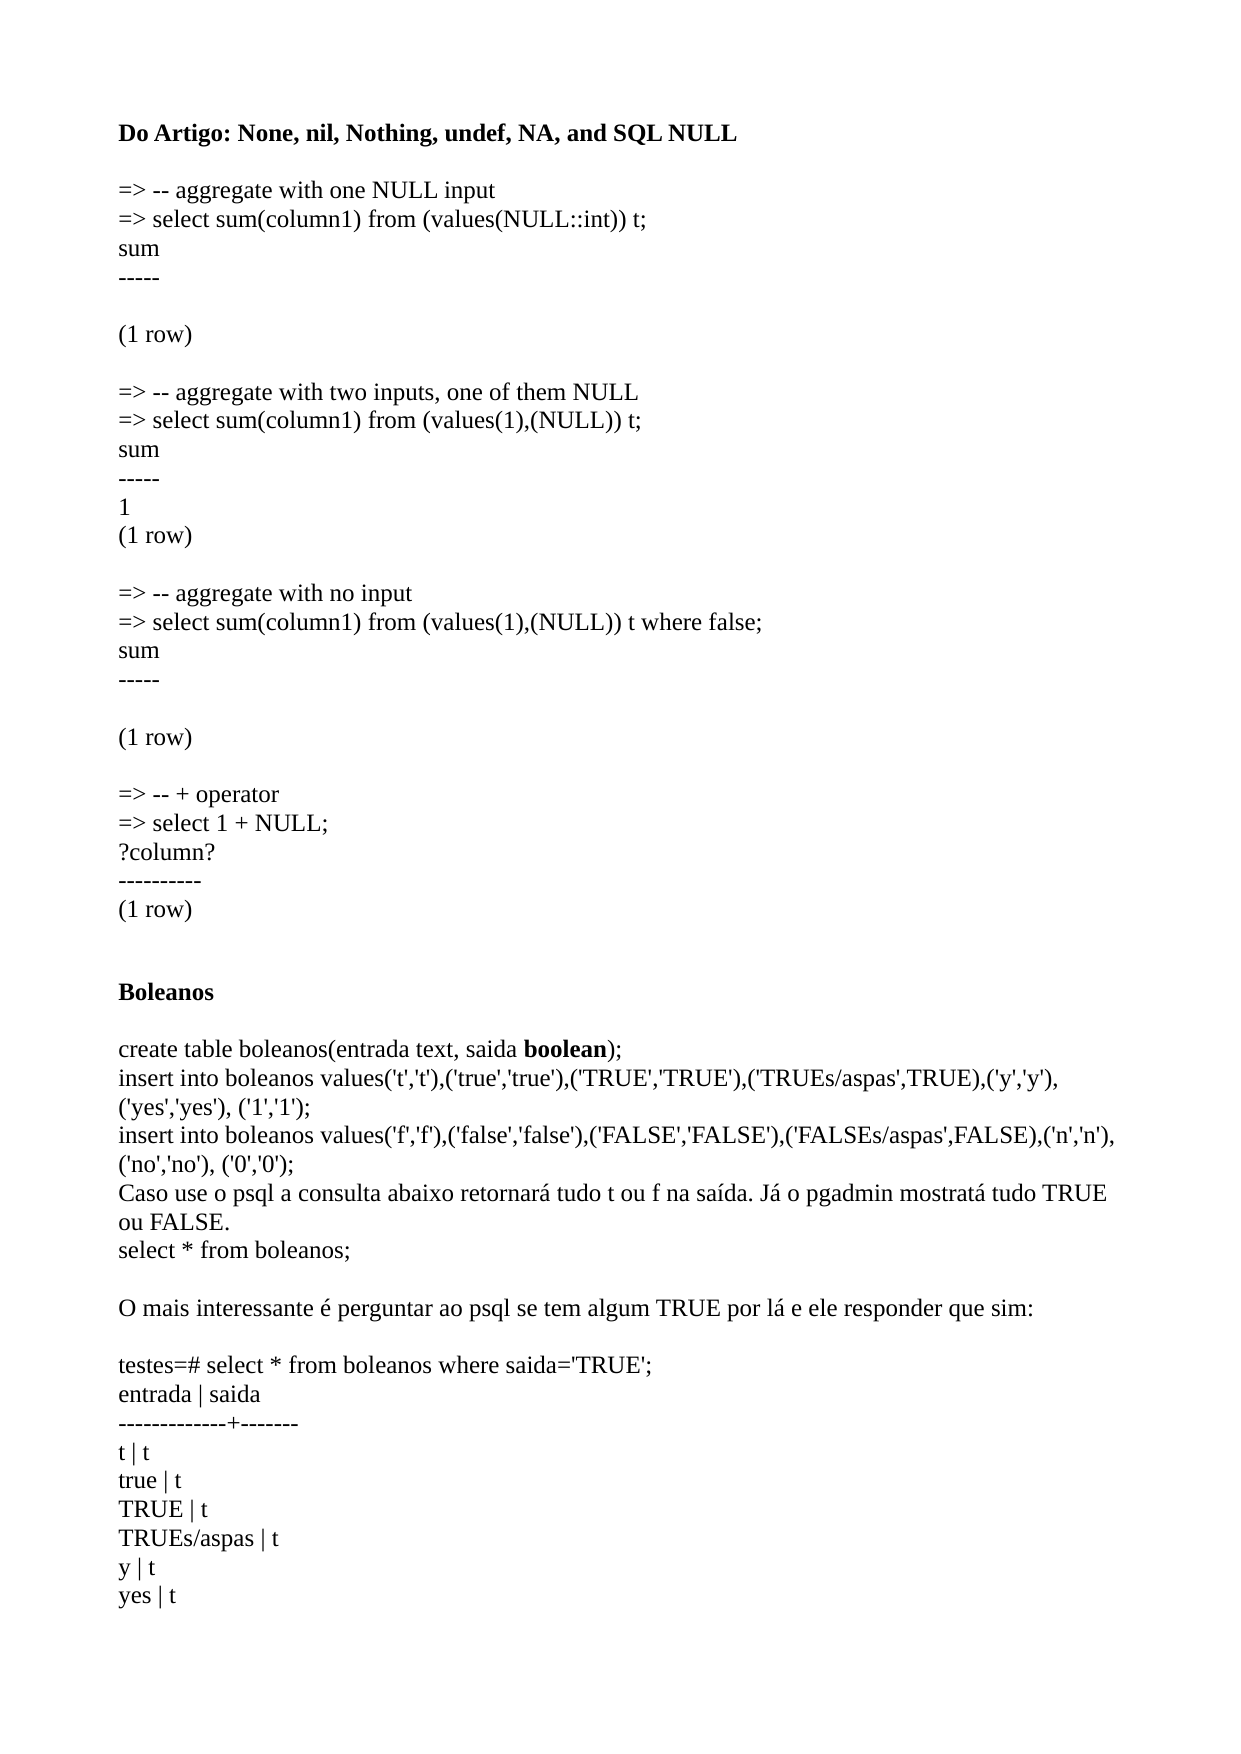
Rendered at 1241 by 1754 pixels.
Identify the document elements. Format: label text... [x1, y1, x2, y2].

text Boleanos [118, 977, 1122, 1006]
text Caso use o psql a consulta abaixo retornará tudo t ou f na saída. Já o pgadmin mostratá tudo TRUE ou FALSE. select * from boleanos; O mais interessante é perguntar ao psql se tem algum TRUE por lá e ele responder que sim: testes=# select * from boleanos where saida='TRUE'; entrada | saida -------------+------- t | t true | t TRUE | t TRUEs/aspas | t y | t yes | t [118, 1178, 1122, 1609]
text => -- aggregate with one NULL input => select sum(column1) from (values(NULL::int)) t; sum ----- (1 row) => -- aggregate with two inputs, one of them NULL => select sum(column1) from (values(1),(NULL)) t; sum ----- 1 (1 row) => -- aggregate with no input => select sum(column1) from (values(1),(NULL)) t where false; sum ----- (1 row) => -- + operator => select 1 + NULL; ?column? ---------- (1 row) [118, 176, 1122, 923]
text Do Artigo: None, nil, Nothing, undef, NA, and SQL NULL [118, 118, 1122, 147]
text create table boleanos(entrada text, saida boolean); insert into boleanos values('t','t'),('true','true'),('TRUE','TRUE'),('TRUEs/aspas',TRUE),('y','y'), ('yes','yes'), ('1','1'); insert into boleanos values('f','f'),('false','false'),('FALSE','FALSE'),('FALSEs/aspas',FALSE),('n','n'), ('no','no'), ('0','0'); [118, 1034, 1122, 1178]
